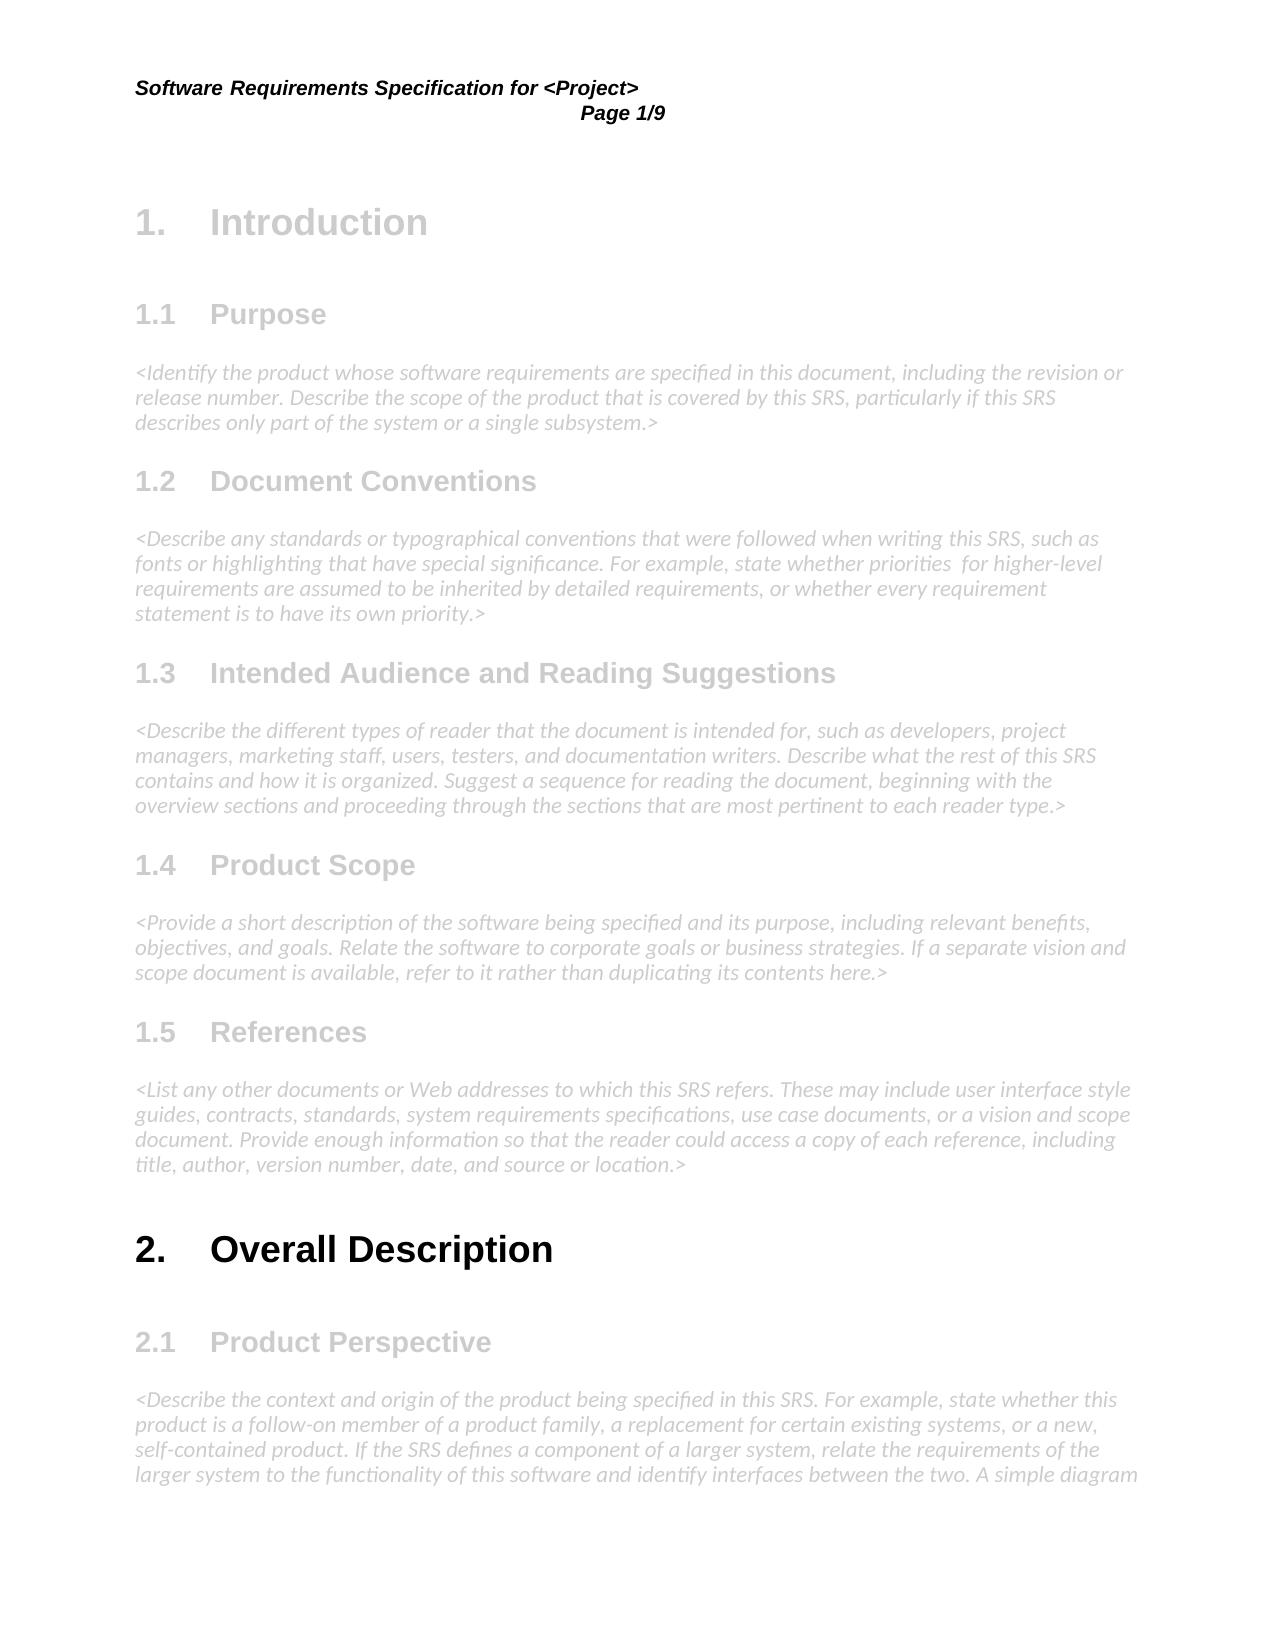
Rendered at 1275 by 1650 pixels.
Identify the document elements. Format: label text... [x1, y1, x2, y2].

text <Provide a short description of the software being specified and its purpose, including relevant benefits, objectives, and goals. Relate the software to corporate goals or business strategies. If a separate vision and scope document is available, refer to it rather than duplicating its contents here.> [135, 911, 1140, 986]
subtitle Intended Audience and Reading Suggestions [135, 656, 1140, 689]
text <Describe any standards or typographical conventions that were followed when writing this SRS, such as fonts or highlighting that have special significance. For example, state whether priorities for higher-level requirements are assumed to be inherited by detailed requirements, or whether every requirement statement is to have its own priority.> [135, 527, 1140, 627]
subtitle Product Scope [135, 848, 1140, 881]
subtitle Document Conventions [135, 464, 1140, 498]
text <Identify the product whose software requirements are specified in this document, including the revision or release number. Describe the scope of the product that is covered by this SRS, particularly if this SRS describes only part of the system or a single subsystem.> [135, 360, 1140, 435]
subtitle Introduction [135, 200, 1140, 243]
subtitle Overall Description [135, 1227, 1140, 1271]
text <Describe the different types of reader that the document is intended for, such as developers, project managers, marketing staff, users, testers, and documentation writers. Describe what the rest of this SRS contains and how it is organized. Suggest a sequence for reading the document, beginning with the overview sections and proceeding through the sections that are most pertinent to each reader type.> [135, 719, 1140, 819]
text <List any other documents or Web addresses to which this SRS refers. These may include user interface style guides, contracts, standards, system requirements specifications, use case documents, or a vision and scope document. Provide enough information so that the reader could access a copy of each reference, including title, author, version number, date, and source or location.> [135, 1077, 1140, 1177]
text <Describe the context and origin of the product being specified in this SRS. For example, state whether this product is a follow-on member of a product family, a replacement for certain existing systems, or a new, self-contained product. If the SRS defines a component of a larger system, relate the requirements of the larger system to the functionality of this software and identify interfaces between the two. A simple diagram [135, 1387, 1140, 1487]
subtitle Product Perspective [135, 1325, 1140, 1358]
subtitle Purpose [135, 297, 1140, 331]
subtitle References [135, 1015, 1140, 1048]
